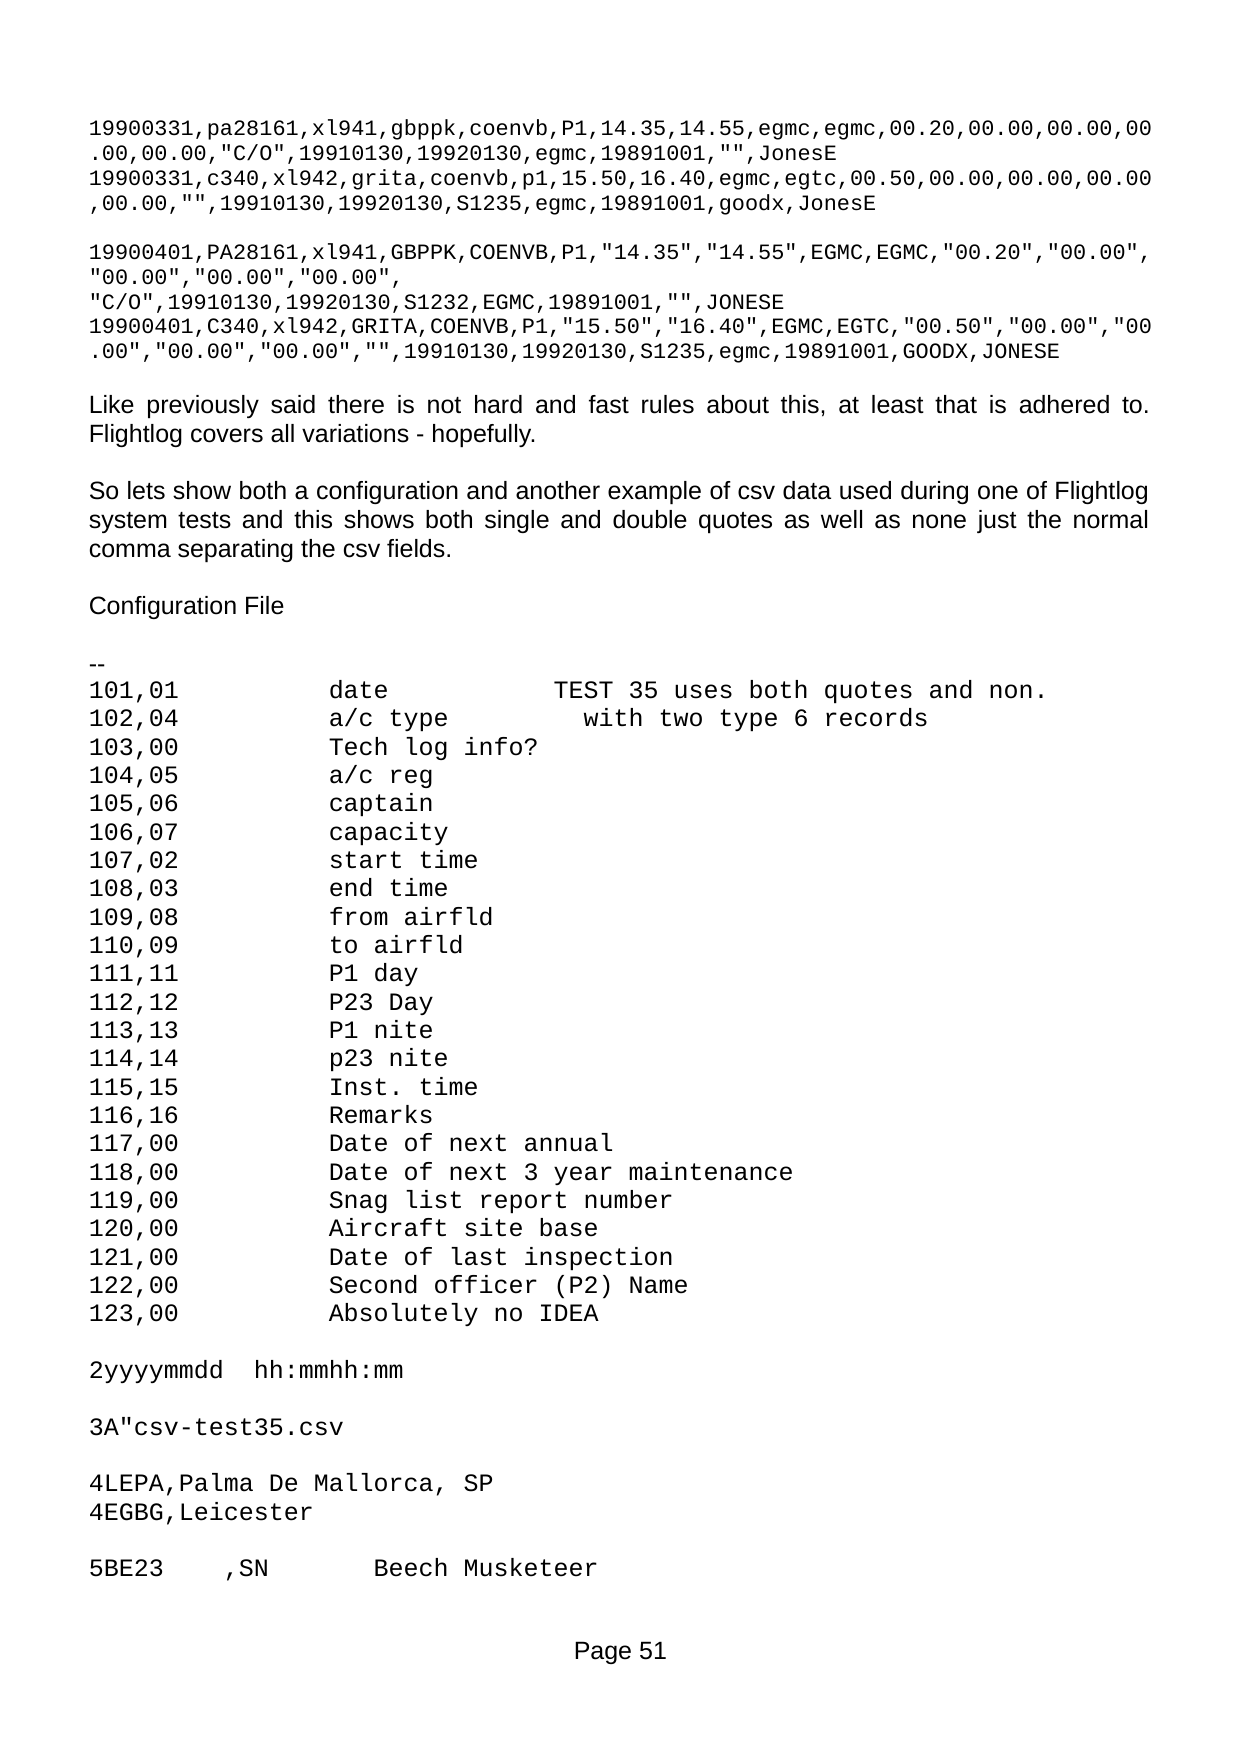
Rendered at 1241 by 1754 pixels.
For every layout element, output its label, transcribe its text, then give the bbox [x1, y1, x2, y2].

text 4EGBG,Leicester [88, 1499, 1152, 1527]
text 4LEPA,Palma De Mallorca, SP [88, 1471, 1152, 1499]
text So lets show both a configuration and another example of csv data used during one of Flightlog system tests and this shows both single and double quotes as well as none just the normal comma separating the csv fields. [88, 476, 1152, 562]
text 107,02 start time [88, 847, 1152, 876]
text 122,00 Second officer (P2) Name [88, 1272, 1152, 1301]
text 106,07 capacity [88, 819, 1152, 847]
text 123,00 Absolutely no IDEA [88, 1301, 1152, 1329]
text 2yyyymmdd hh:mmhh:mm [88, 1357, 1152, 1386]
text 112,12 P23 Day [88, 989, 1152, 1017]
text 117,00 Date of next annual [88, 1131, 1152, 1159]
text 113,13 P1 nite [88, 1017, 1152, 1046]
text 103,00 Tech log info? [88, 734, 1152, 762]
text 116,16 Remarks [88, 1102, 1152, 1131]
text -- [88, 649, 1152, 677]
text "C/O",19910130,19920130,S1232,EGMC,19891001,"",JONESE [88, 291, 1152, 316]
text 111,11 P1 day [88, 961, 1152, 989]
text 19900331,c340,xl942,grita,coenvb,p1,15.50,16.40,egmc,egtc,00.50,00.00,00.00,00.00,00.00,"",19910130,19920130,S1235,egmc,19891001,goodx,JonesE [88, 167, 1152, 216]
text 104,05 a/c reg [88, 762, 1152, 791]
text 108,03 end time [88, 876, 1152, 904]
text 19900401,PA28161,xl941,GBPPK,COENVB,P1,"14.35","14.55",EGMC,EGMC,"00.20","00.00","00.00","00.00","00.00", [88, 241, 1152, 291]
text Like previously said there is not hard and fast rules about this, at least that is adhered to. Flightlog covers all variations - hopefully. [88, 390, 1152, 447]
text 19900401,C340,xl942,GRITA,COENVB,P1,"15.50","16.40",EGMC,EGTC,"00.50","00.00","00.00","00.00","00.00","",19910130,19920130,S1235,egmc,19891001,GOODX,JONESE [88, 316, 1152, 365]
text 110,09 to airfld [88, 932, 1152, 961]
text 118,00 Date of next 3 year maintenance [88, 1159, 1152, 1187]
text 115,15 Inst. time [88, 1074, 1152, 1102]
text 109,08 from airfld [88, 904, 1152, 932]
text 119,00 Snag list report number [88, 1187, 1152, 1216]
text Configuration File [88, 591, 1152, 620]
text 19900331,pa28161,xl941,gbppk,coenvb,P1,14.35,14.55,egmc,egmc,00.20,00.00,00.00,00.00,00.00,"C/O",19910130,19920130,egmc,19891001,"",JonesE [88, 117, 1152, 167]
text 121,00 Date of last inspection [88, 1244, 1152, 1272]
text 3A"csv-test35.csv [88, 1414, 1152, 1442]
text 114,14 p23 nite [88, 1046, 1152, 1074]
text 105,06 captain [88, 791, 1152, 819]
text 5BE23 ,SN Beech Musketeer [88, 1556, 1152, 1584]
text 101,01 date TEST 35 uses both quotes and non. [88, 677, 1152, 706]
text 102,04 a/c type with two type 6 records [88, 706, 1152, 734]
text 120,00 Aircraft site base [88, 1216, 1152, 1244]
